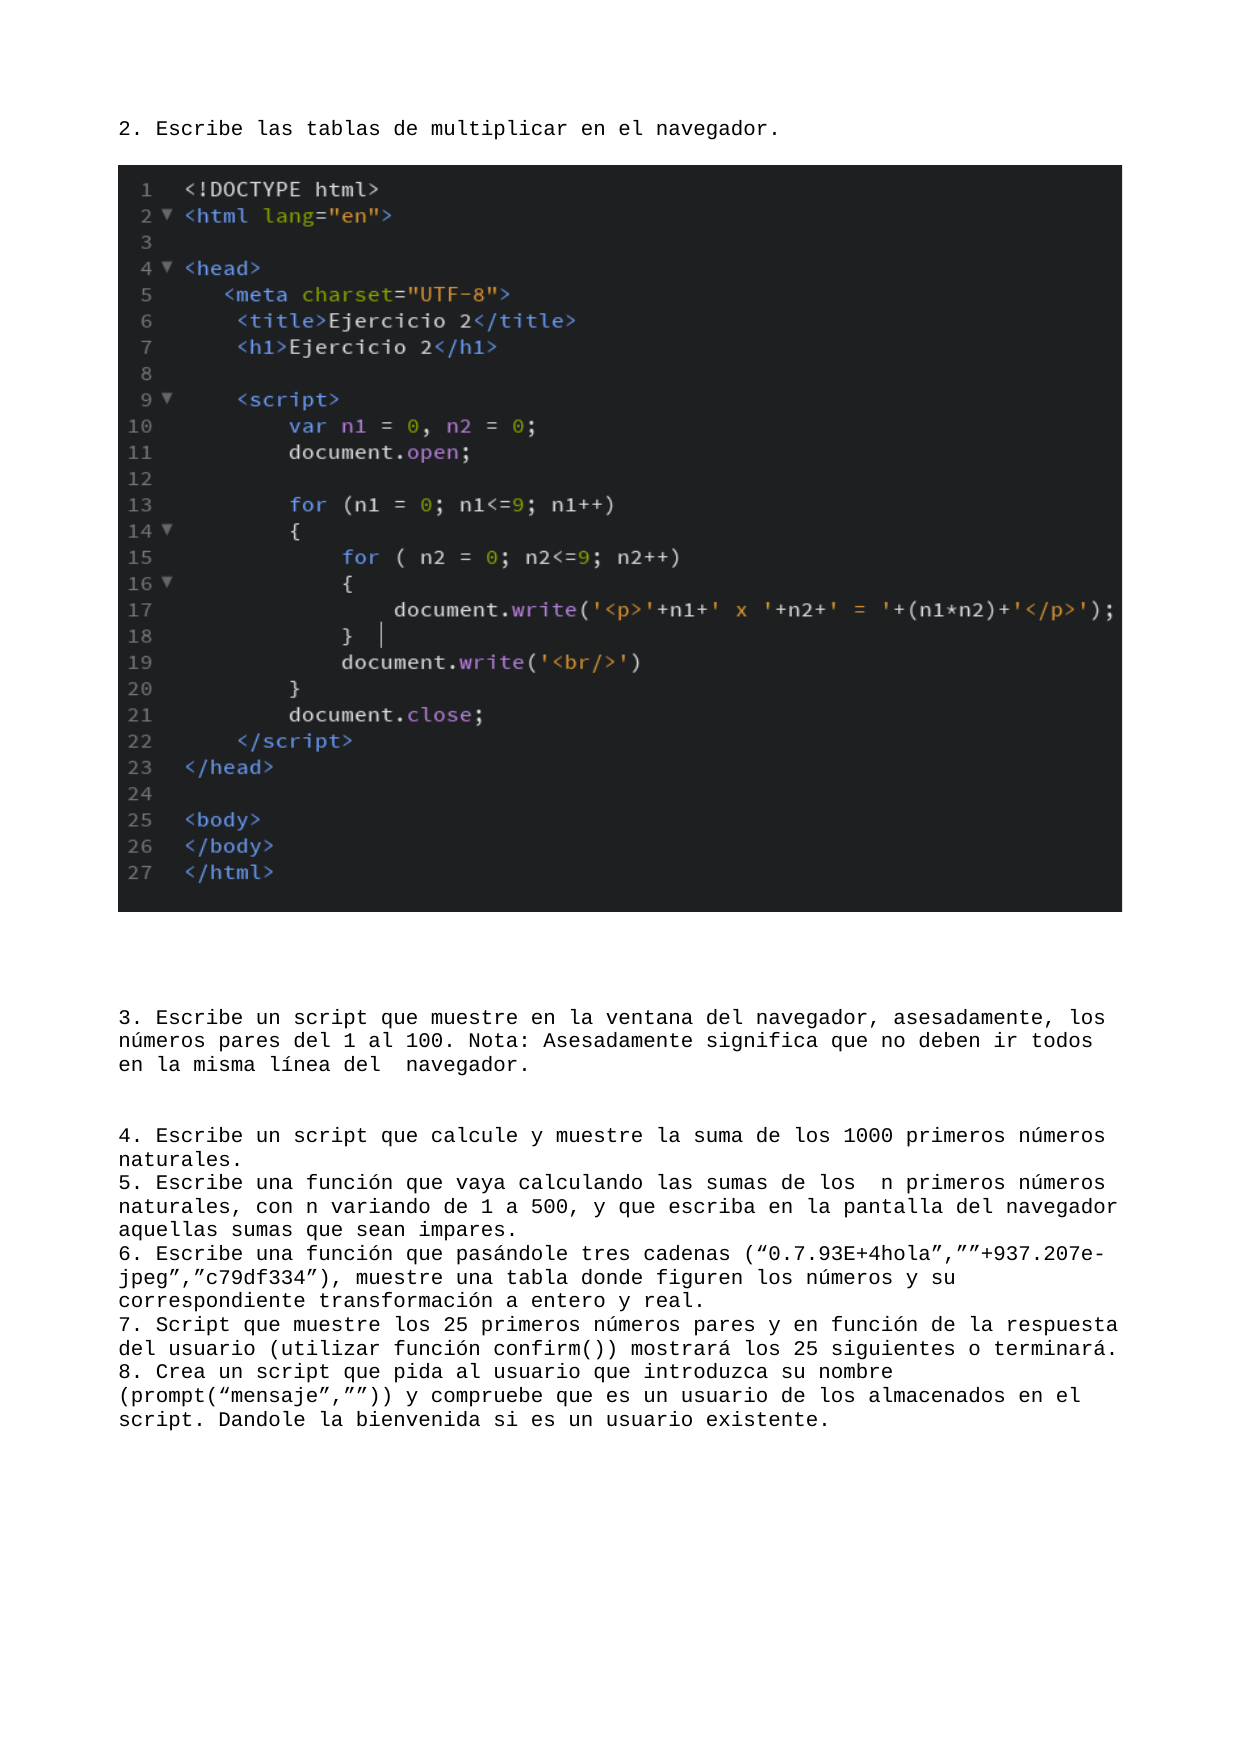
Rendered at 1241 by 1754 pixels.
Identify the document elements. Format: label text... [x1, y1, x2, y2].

picture [118, 165, 1123, 912]
text 8. Crea un script que pida al usuario que introduzca su nombre (prompt(“mensaje”,””)) y compruebe que es un usuario de los almacenados en el script. Dandole la bienvenida si es un usuario existente. [118, 1361, 1122, 1432]
text 4. Escribe un script que calcule y muestre la suma de los 1000 primeros números naturales. [118, 1125, 1122, 1172]
text jpeg”,”c79df334”), muestre una tabla donde figuren los números y su correspondiente transformación a entero y real. [118, 1267, 1122, 1314]
text 6. Escribe una función que pasándole tres cadenas (“0.7.93E+4hola”,””+937.207e- [118, 1243, 1122, 1267]
text 5. Escribe una función que vaya calculando las sumas de los n primeros números naturales, con n variando de 1 a 500, y que escriba en la pantalla del navegador aquellas sumas que sean impares. [118, 1172, 1122, 1243]
text 2. Escribe las tablas de multiplicar en el navegador. [118, 118, 1122, 142]
text 3. Escribe un script que muestre en la ventana del navegador, asesadamente, los números pares del 1 al 100. Nota: Asesadamente significa que no deben ir todos en la misma línea del navegador. [118, 1007, 1122, 1078]
text 7. Script que muestre los 25 primeros números pares y en función de la respuesta del usuario (utilizar función confirm()) mostrará los 25 siguientes o terminará. [118, 1314, 1122, 1361]
